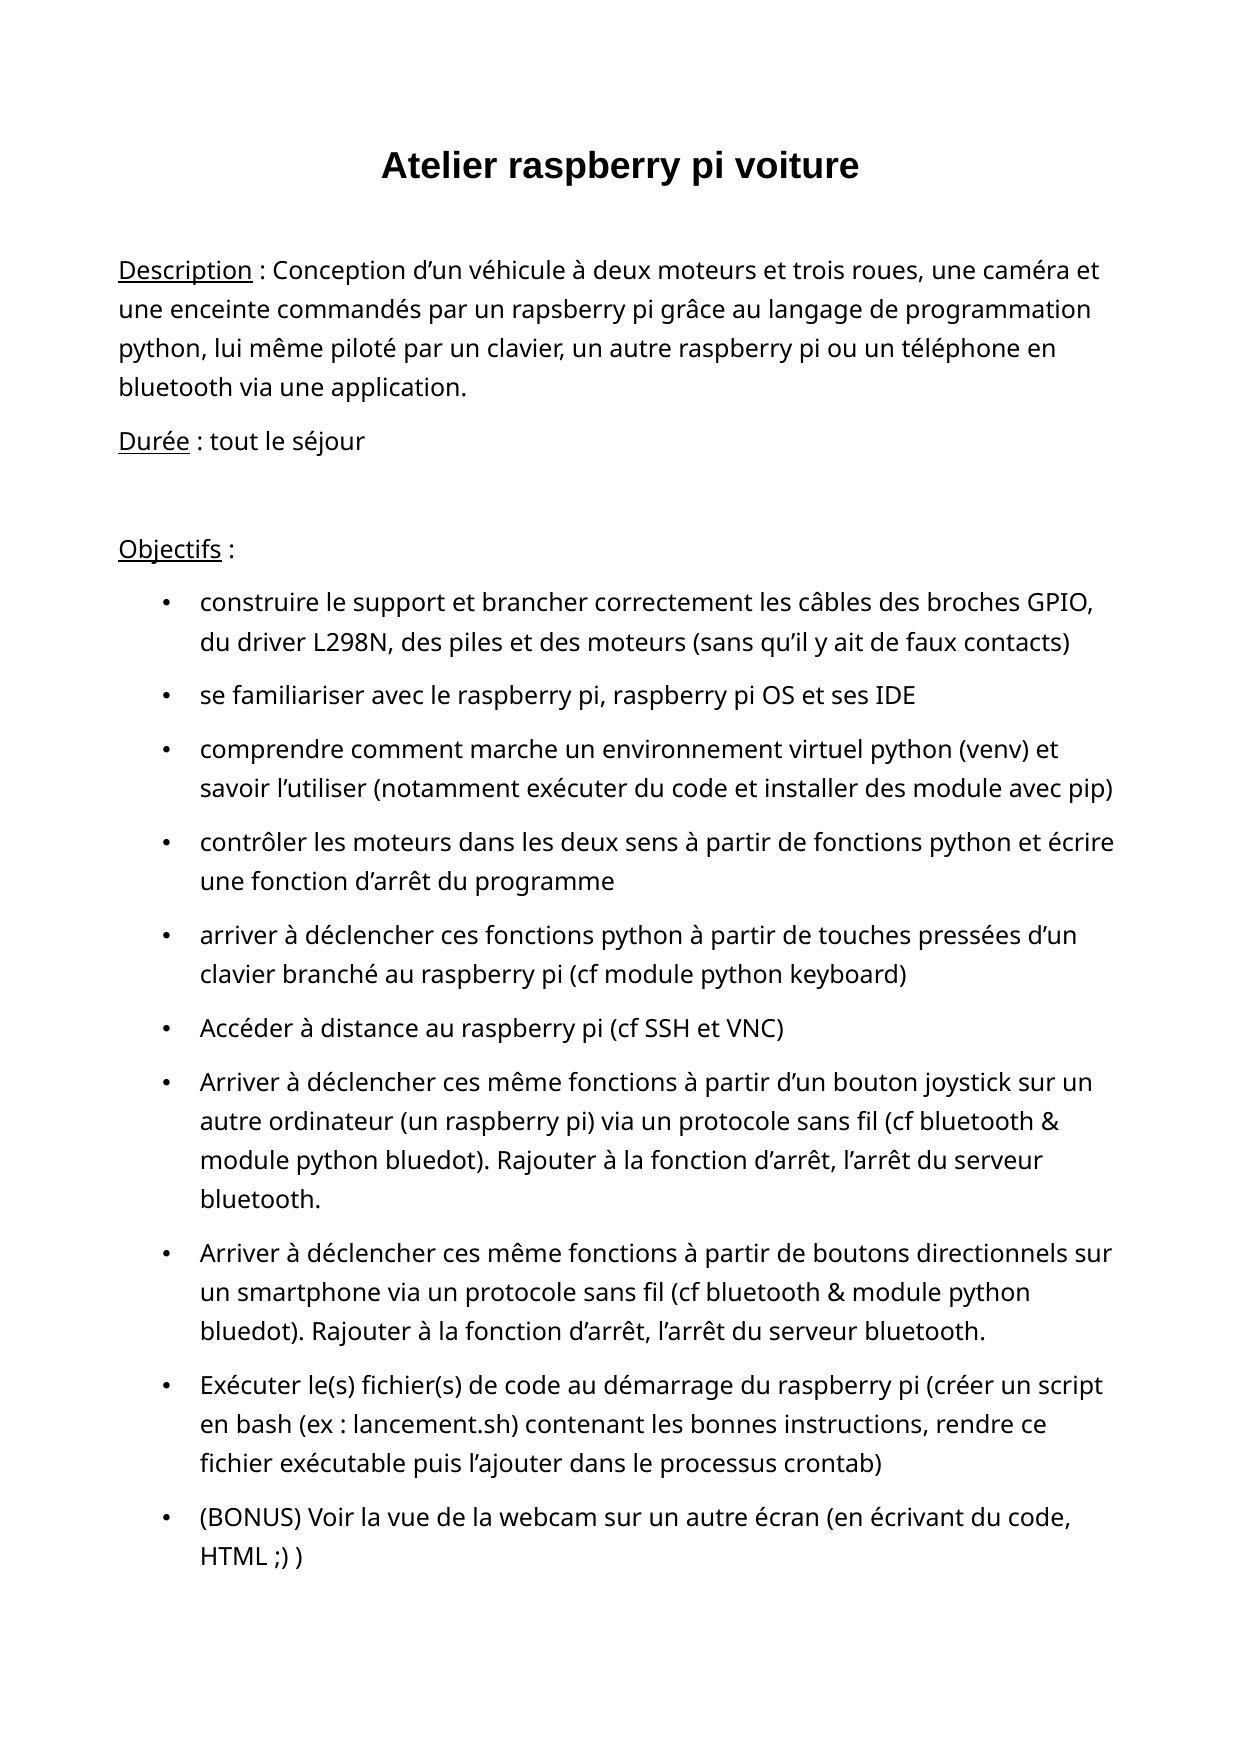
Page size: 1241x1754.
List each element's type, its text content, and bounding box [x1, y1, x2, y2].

list (BONUS) Voir la vue de la webcam sur un autre écran (en écrivant du code, HTML ;) ) [162, 1499, 1122, 1573]
list Accéder à distance au raspberry pi (cf SSH et VNC) [162, 1010, 1122, 1044]
text Description : Conception d’un véhicule à deux moteurs et trois roues, une caméra et une enceinte commandés par un rapsberry pi grâce au langage de programmation python, lui même piloté par un clavier, un autre raspberry pi ou un téléphone en bluetooth via une application. [118, 252, 1122, 404]
list construire le support et brancher correctement les câbles des broches GPIO, du driver L298N, des piles et des moteurs (sans qu’il y ait de faux contacts) [162, 585, 1122, 658]
list arriver à déclencher ces fonctions python à partir de touches pressées d’un clavier branché au raspberry pi (cf module python keyboard) [162, 917, 1122, 991]
list se familiariser avec le raspberry pi, raspberry pi OS et ses IDE [162, 678, 1122, 712]
text Durée : tout le séjour [118, 424, 1122, 458]
list Arriver à déclencher ces même fonctions à partir de boutons directionnels sur un smartphone via un protocole sans fil (cf bluetooth & module python bluedot). Rajouter à la fonction d’arrêt, l’arrêt du serveur bluetooth. [162, 1235, 1122, 1348]
list comprendre comment marche un environnement virtuel python (venv) et savoir l’utiliser (notamment exécuter du code et installer des module avec pip) [162, 732, 1122, 805]
subtitle Atelier raspberry pi voiture [118, 143, 1122, 186]
list Arriver à déclencher ces même fonctions à partir d’un bouton joystick sur un autre ordinateur (un raspberry pi) via un protocole sans fil (cf bluetooth & module python bluedot). Rajouter à la fonction d’arrêt, l’arrêt du serveur bluetooth. [162, 1064, 1122, 1216]
list contrôler les moteurs dans les deux sens à partir de fonctions python et écrire une fonction d’arrêt du programme [162, 824, 1122, 898]
text Objectifs : [118, 531, 1122, 565]
list Exécuter le(s) fichier(s) de code au démarrage du raspberry pi (créer un script en bash (ex : lancement.sh) contenant les bonnes instructions, rendre ce fichier exécutable puis l’ajouter dans le processus crontab) [162, 1367, 1122, 1480]
